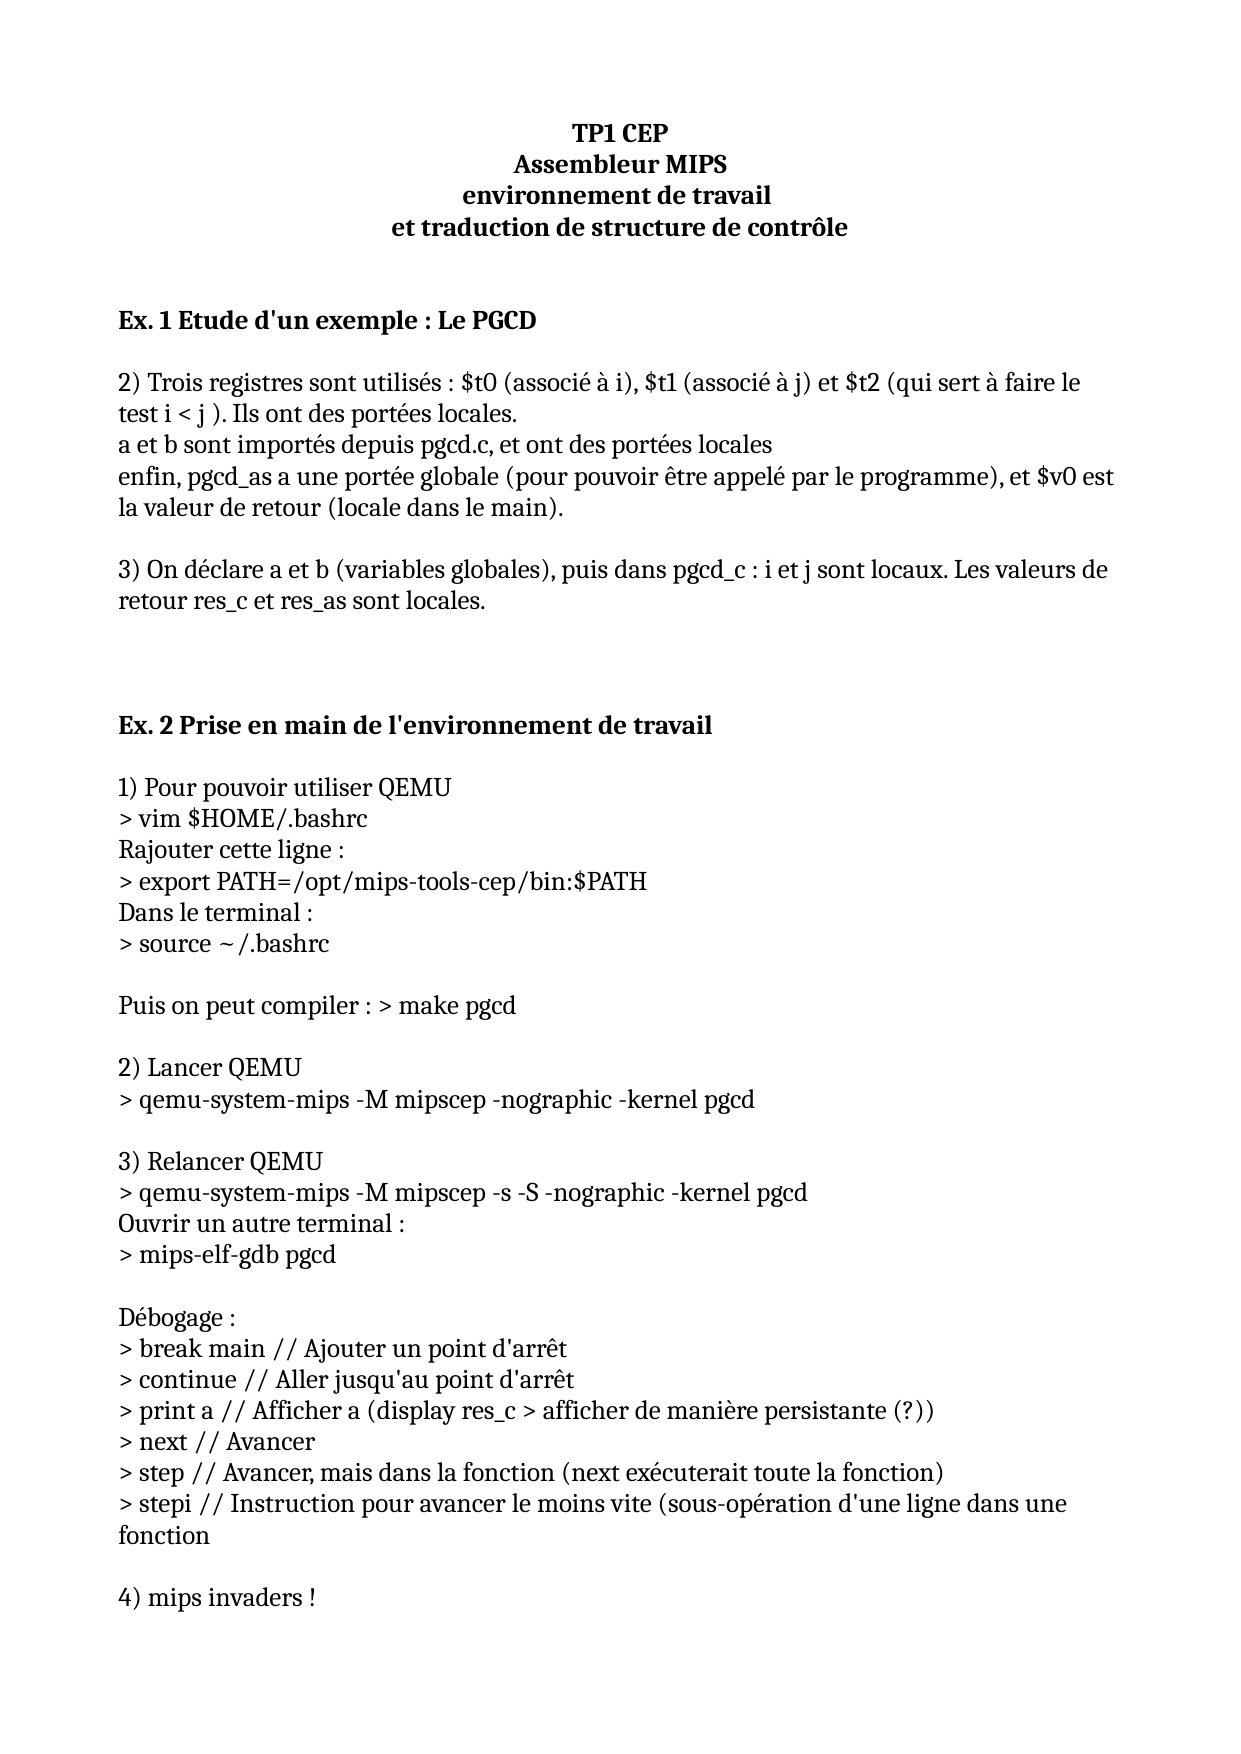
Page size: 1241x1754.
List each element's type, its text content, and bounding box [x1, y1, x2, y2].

text a et b sont importés depuis pgcd.c, et ont des portées locales [118, 429, 1122, 461]
text > export PATH=/opt/mips-tools-cep/bin:$PATH [118, 866, 1122, 897]
text > source ~/.bashrc [118, 928, 1122, 959]
text > print a // Afficher a (display res_c > afficher de manière persistante (?)) [118, 1395, 1122, 1426]
text Puis on peut compiler : > make pgcd [118, 990, 1122, 1021]
text > step // Avancer, mais dans la fonction (next exécuterait toute la fonction) [118, 1457, 1122, 1488]
text Ouvrir un autre terminal : [118, 1208, 1122, 1239]
text Ex. 1 Etude d'un exemple : Le PGCD [118, 305, 1122, 336]
text Ex. 2 Prise en main de l'environnement de travail [118, 710, 1122, 741]
text 2) Trois registres sont utilisés : $t0 (associé à i), $t1 (associé à j) et $t2 (qui sert à faire le test i < j ). Ils ont des portées locales. [118, 367, 1122, 429]
text 3) On déclare a et b (variables globales), puis dans pgcd_c : i et j sont locaux. Les valeurs de retour res_c et res_as sont locales. [118, 554, 1122, 616]
text > continue // Aller jusqu'au point d'arrêt [118, 1364, 1122, 1395]
text > next // Avancer [118, 1426, 1122, 1457]
text TP1 CEP [118, 118, 1122, 149]
text et traduction de structure de contrôle [118, 212, 1122, 243]
text > qemu-system-mips -M mipscep -nographic -kernel pgcd [118, 1084, 1122, 1115]
text Rajouter cette ligne : [118, 834, 1122, 866]
text > qemu-system-mips -M mipscep -s -S -nographic -kernel pgcd [118, 1177, 1122, 1208]
text > break main // Ajouter un point d'arrêt [118, 1333, 1122, 1364]
text 1) Pour pouvoir utiliser QEMU [118, 772, 1122, 803]
text Assembleur MIPS [118, 149, 1122, 180]
text 2) Lancer QEMU [118, 1052, 1122, 1084]
text enfin, pgcd_as a une portée globale (pour pouvoir être appelé par le programme), et $v0 est la valeur de retour (locale dans le main). [118, 461, 1122, 523]
text 4) mips invaders ! [118, 1582, 1122, 1613]
text > mips-elf-gdb pgcd [118, 1239, 1122, 1271]
text environnement de travail [118, 180, 1122, 212]
text Dans le terminal : [118, 897, 1122, 928]
text > stepi // Instruction pour avancer le moins vite (sous-opération d'une ligne dans une fonction [118, 1488, 1122, 1551]
text > vim $HOME/.bashrc [118, 803, 1122, 834]
text 3) Relancer QEMU [118, 1146, 1122, 1177]
text Débogage : [118, 1302, 1122, 1333]
